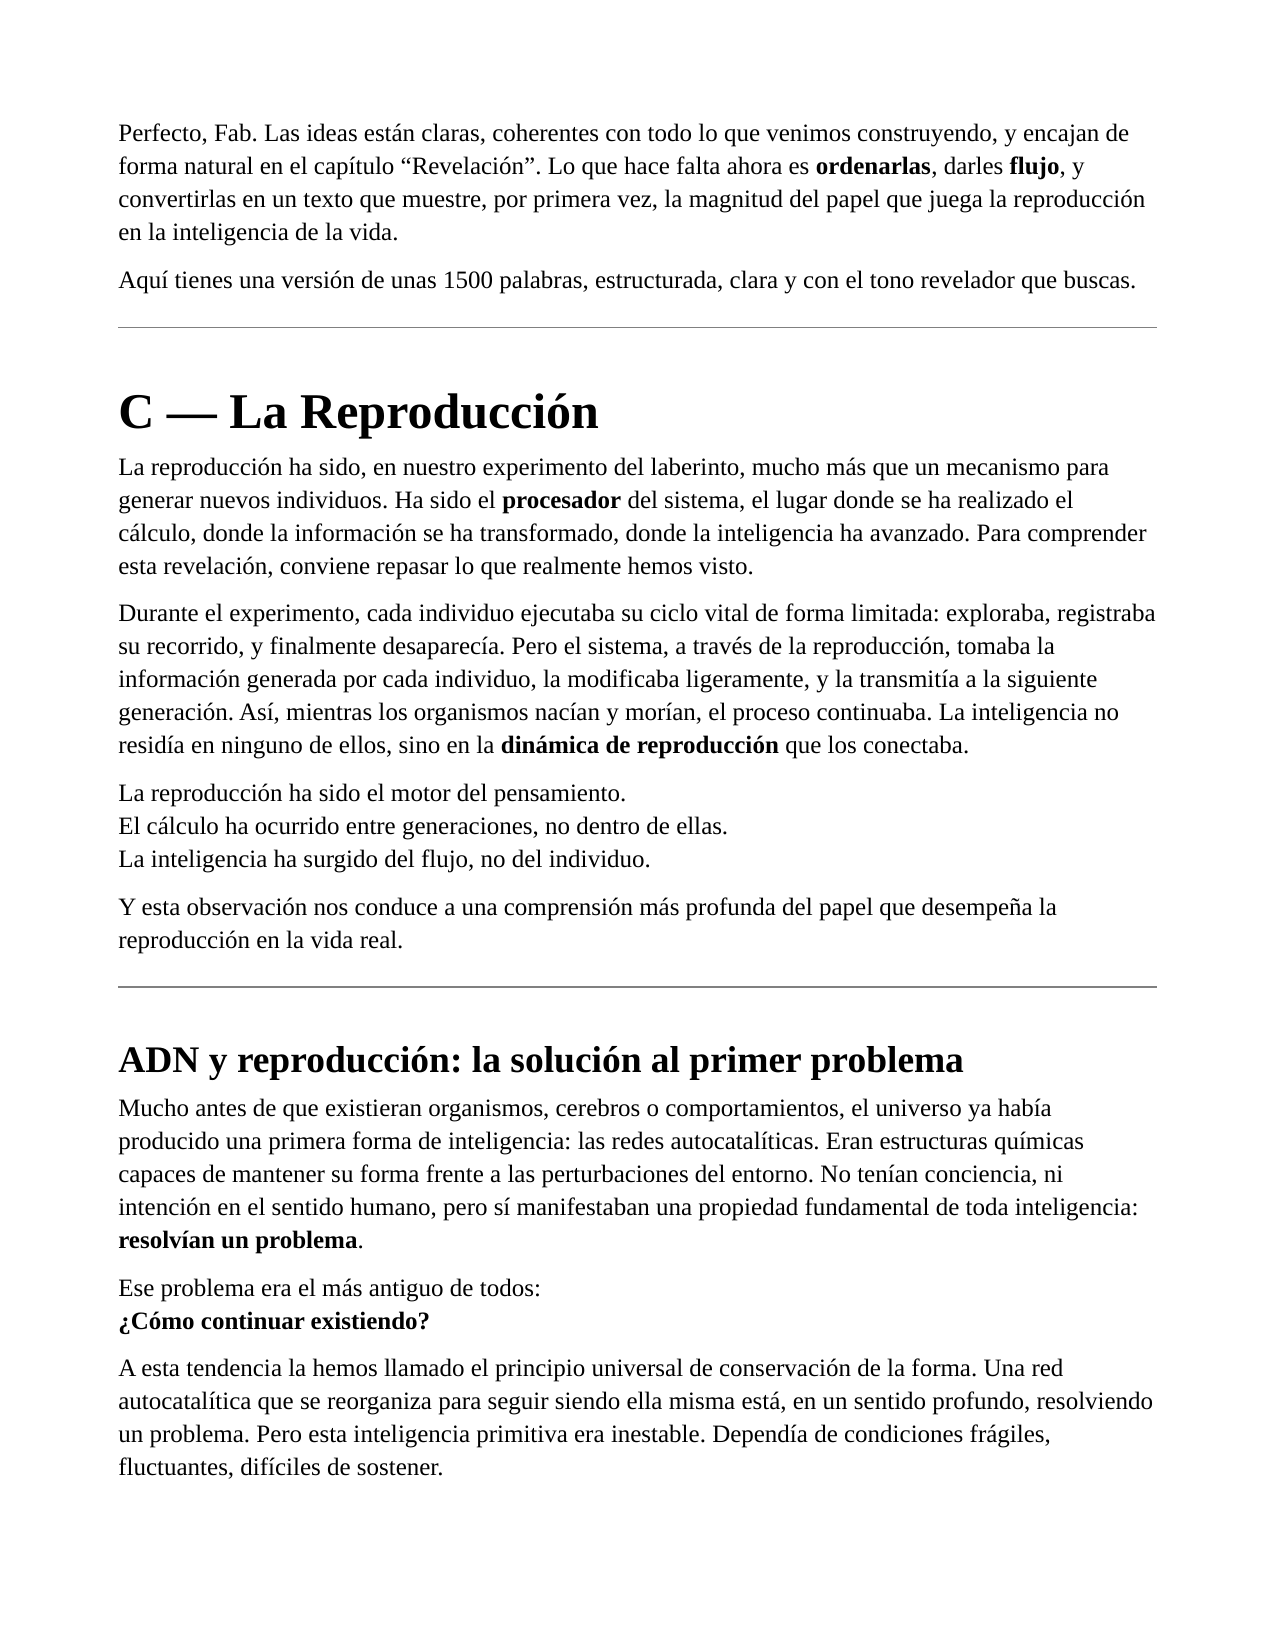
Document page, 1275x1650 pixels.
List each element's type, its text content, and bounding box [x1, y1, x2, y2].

text La reproducción ha sido, en nuestro experimento del laberinto, mucho más que un mecanismo para generar nuevos individuos. Ha sido el procesador del sistema, el lugar donde se ha realizado el cálculo, donde la información se ha transformado, donde la inteligencia ha avanzado. Para comprender esta revelación, conviene repasar lo que realmente hemos visto. [118, 452, 1157, 579]
text Aquí tienes una versión de unas 1500 palabras, estructurada, clara y con el tono revelador que buscas. [118, 265, 1157, 293]
subtitle C — La Reproducción [118, 382, 1157, 439]
text Ese problema era el más antiguo de todos: ¿Cómo continuar existiendo? [118, 1273, 1157, 1334]
text La reproducción ha sido el motor del pensamiento. El cálculo ha ocurrido entre generaciones, no dentro de ellas. La inteligencia ha surgido del flujo, no del individuo. [118, 778, 1157, 873]
text Y esta observación nos conduce a una comprensión más profunda del papel que desempeña la reproducción en la vida real. [118, 892, 1157, 953]
text Durante el experimento, cada individuo ejecutaba su ciclo vital de forma limitada: exploraba, registraba su recorrido, y finalmente desaparecía. Pero el sistema, a través de la reproducción, tomaba la información generada por cada individuo, la modificaba ligeramente, y la transmitía a la siguiente generación. Así, mientras los organismos nacían y morían, el proceso continuaba. La inteligencia no residía en ninguno de ellos, sino en la dinámica de reproducción que los conectaba. [118, 598, 1157, 759]
text A esta tendencia la hemos llamado el principio universal de conservación de la forma. Una red autocatalítica que se reorganiza para seguir siendo ella misma está, en un sentido profundo, resolviendo un problema. Pero esta inteligencia primitiva era inestable. Dependía de condiciones frágiles, fluctuantes, difíciles de sostener. [118, 1353, 1157, 1481]
text Mucho antes de que existieran organismos, cerebros o comportamientos, el universo ya había producido una primera forma de inteligencia: las redes autocatalíticas. Eran estructuras químicas capaces de mantener su forma frente a las perturbaciones del entorno. No tenían conciencia, ni intención en el sentido humano, pero sí manifestaban una propiedad fundamental de toda inteligencia: resolvían un problema. [118, 1093, 1157, 1254]
text Perfecto, Fab. Las ideas están claras, coherentes con todo lo que venimos construyendo, y encajan de forma natural en el capítulo “Revelación”. Lo que hace falta ahora es ordenarlas, darles flujo, y convertirlas en un texto que muestre, por primera vez, la magnitud del papel que juega la reproducción en la inteligencia de la vida. [118, 118, 1157, 246]
subtitle ADN y reproducción: la solución al primer problema [118, 1037, 1157, 1081]
